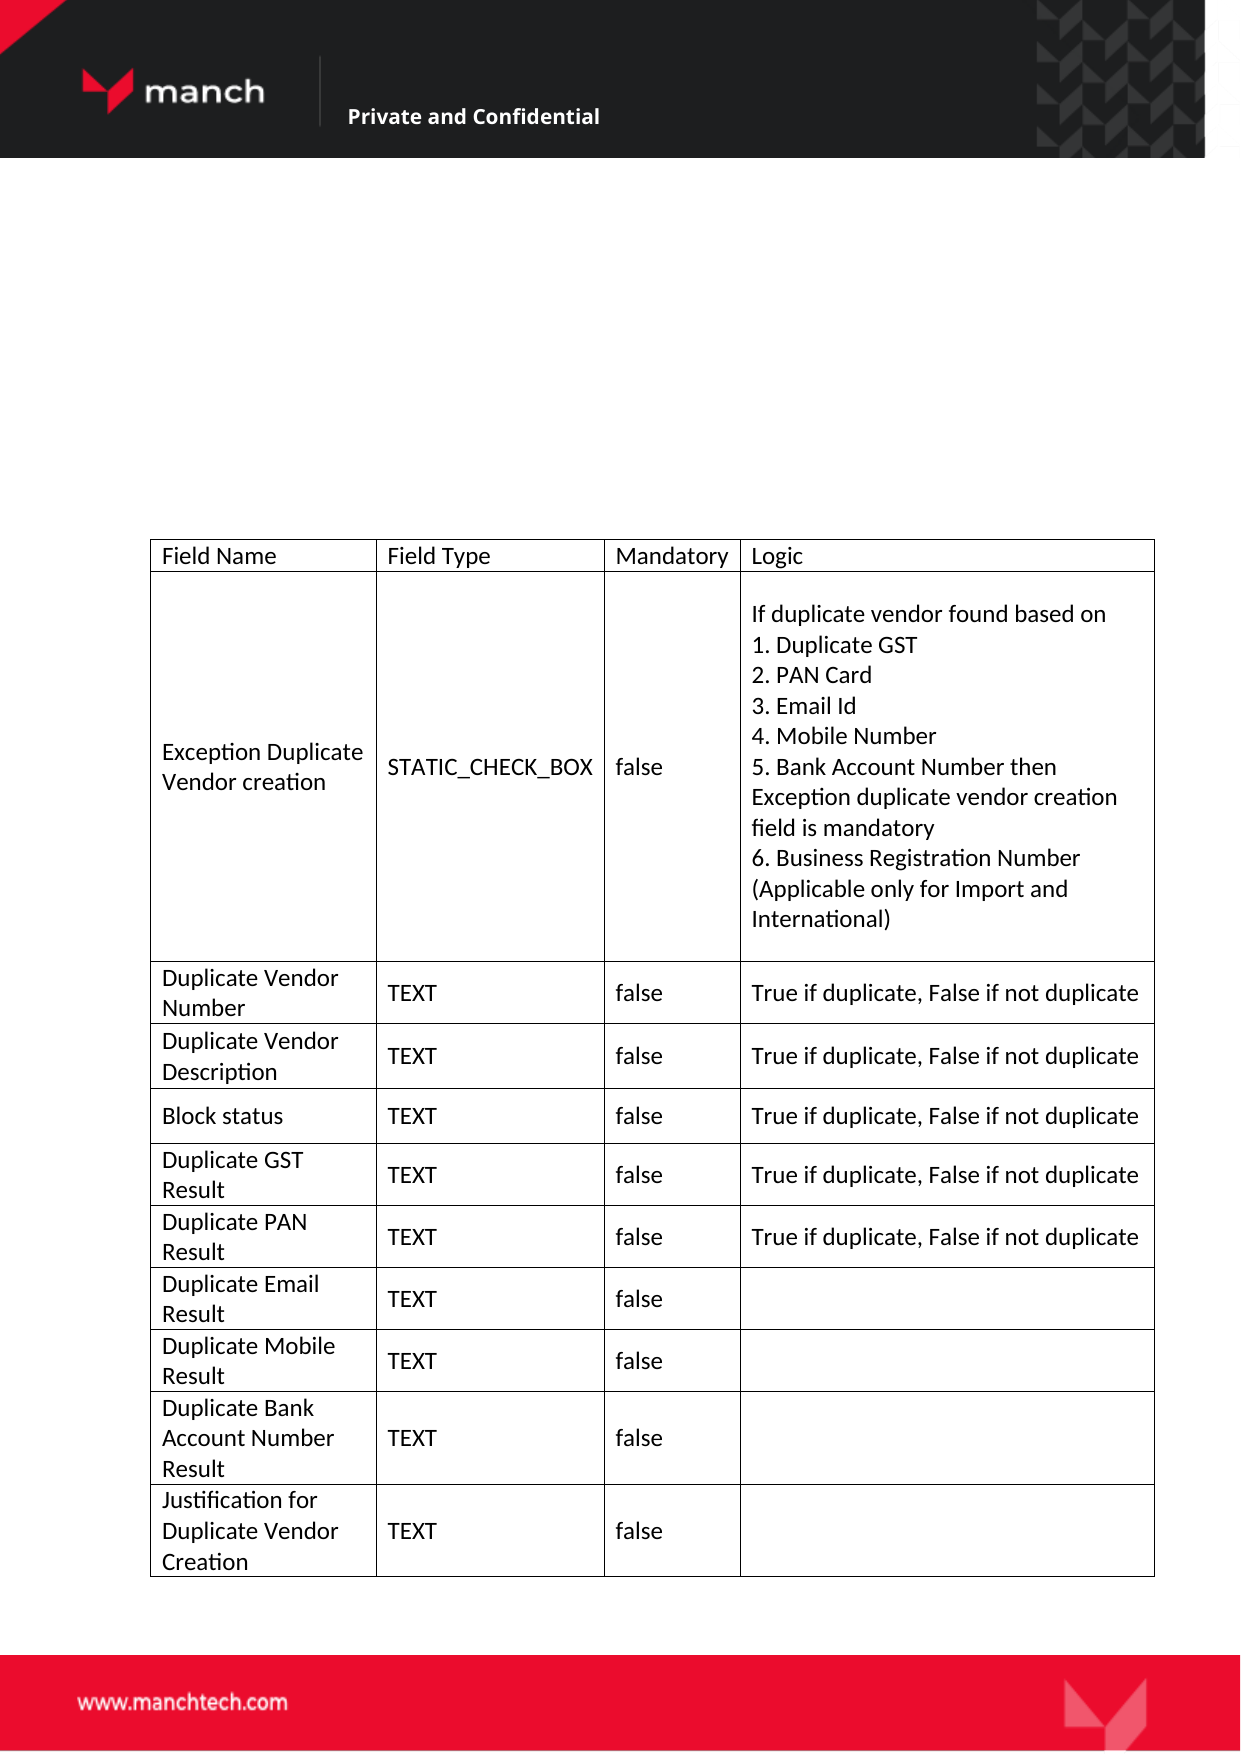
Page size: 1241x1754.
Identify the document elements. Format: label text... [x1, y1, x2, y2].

table_cell If duplicate vendor found based on 1. Duplicate GST 2. PAN Card 3. Email Id 4. Mobile Number 5. Bank Account Number then Exception duplicate vendor creation field is mandatory 6. Business Registration Number (Applicable only for Import and International) [741, 572, 1154, 961]
table_cell True if duplicate, False if not duplicate [741, 1024, 1154, 1088]
table_cell false [605, 1144, 740, 1205]
table_cell [741, 1330, 1154, 1391]
picture [0, 1655, 1241, 1754]
table_cell [741, 1392, 1154, 1484]
table_cell TEXT [377, 1268, 604, 1329]
table_cell Duplicate GST Result [151, 1144, 376, 1205]
table_cell True if duplicate, False if not duplicate [741, 1089, 1154, 1143]
table_cell Exception Duplicate Vendor creation [151, 572, 376, 961]
table_cell True if duplicate, False if not duplicate [741, 1206, 1154, 1267]
table_cell TEXT [377, 1089, 604, 1143]
table_cell TEXT [377, 1206, 604, 1267]
table_cell false [605, 962, 740, 1023]
table_cell Duplicate PAN Result [151, 1206, 376, 1267]
table_cell Duplicate Bank Account Number Result [151, 1392, 376, 1484]
table_header Logic [741, 540, 1154, 571]
table_cell STATIC_CHECK_BOX [377, 572, 604, 961]
table_cell Duplicate Vendor Description [151, 1024, 376, 1088]
picture [0, 0, 1241, 158]
table_cell TEXT [377, 962, 604, 1023]
table_cell TEXT [377, 1392, 604, 1484]
table_cell false [605, 1392, 740, 1484]
table_cell false [605, 572, 740, 961]
table_cell false [605, 1268, 740, 1329]
table_cell Duplicate Vendor Number [151, 962, 376, 1023]
table_cell [741, 1268, 1154, 1329]
table_cell TEXT [377, 1485, 604, 1576]
table_cell Duplicate Mobile Result [151, 1330, 376, 1391]
table_cell TEXT [377, 1330, 604, 1391]
table_header Mandatory [605, 540, 740, 571]
table_header Field Type [377, 540, 604, 571]
table_cell Duplicate Email Result [151, 1268, 376, 1329]
table_cell True if duplicate, False if not duplicate [741, 1144, 1154, 1205]
table_cell True if duplicate, False if not duplicate [741, 962, 1154, 1023]
table_cell false [605, 1485, 740, 1576]
table_cell false [605, 1089, 740, 1143]
table_cell [741, 1485, 1154, 1576]
table_cell false [605, 1330, 740, 1391]
table_cell false [605, 1206, 740, 1267]
table_cell Block status [151, 1089, 376, 1143]
table_header Field Name [151, 540, 376, 571]
table_cell TEXT [377, 1144, 604, 1205]
table_cell TEXT [377, 1024, 604, 1088]
table_cell Justification for Duplicate Vendor Creation [151, 1485, 376, 1576]
table_cell false [605, 1024, 740, 1088]
